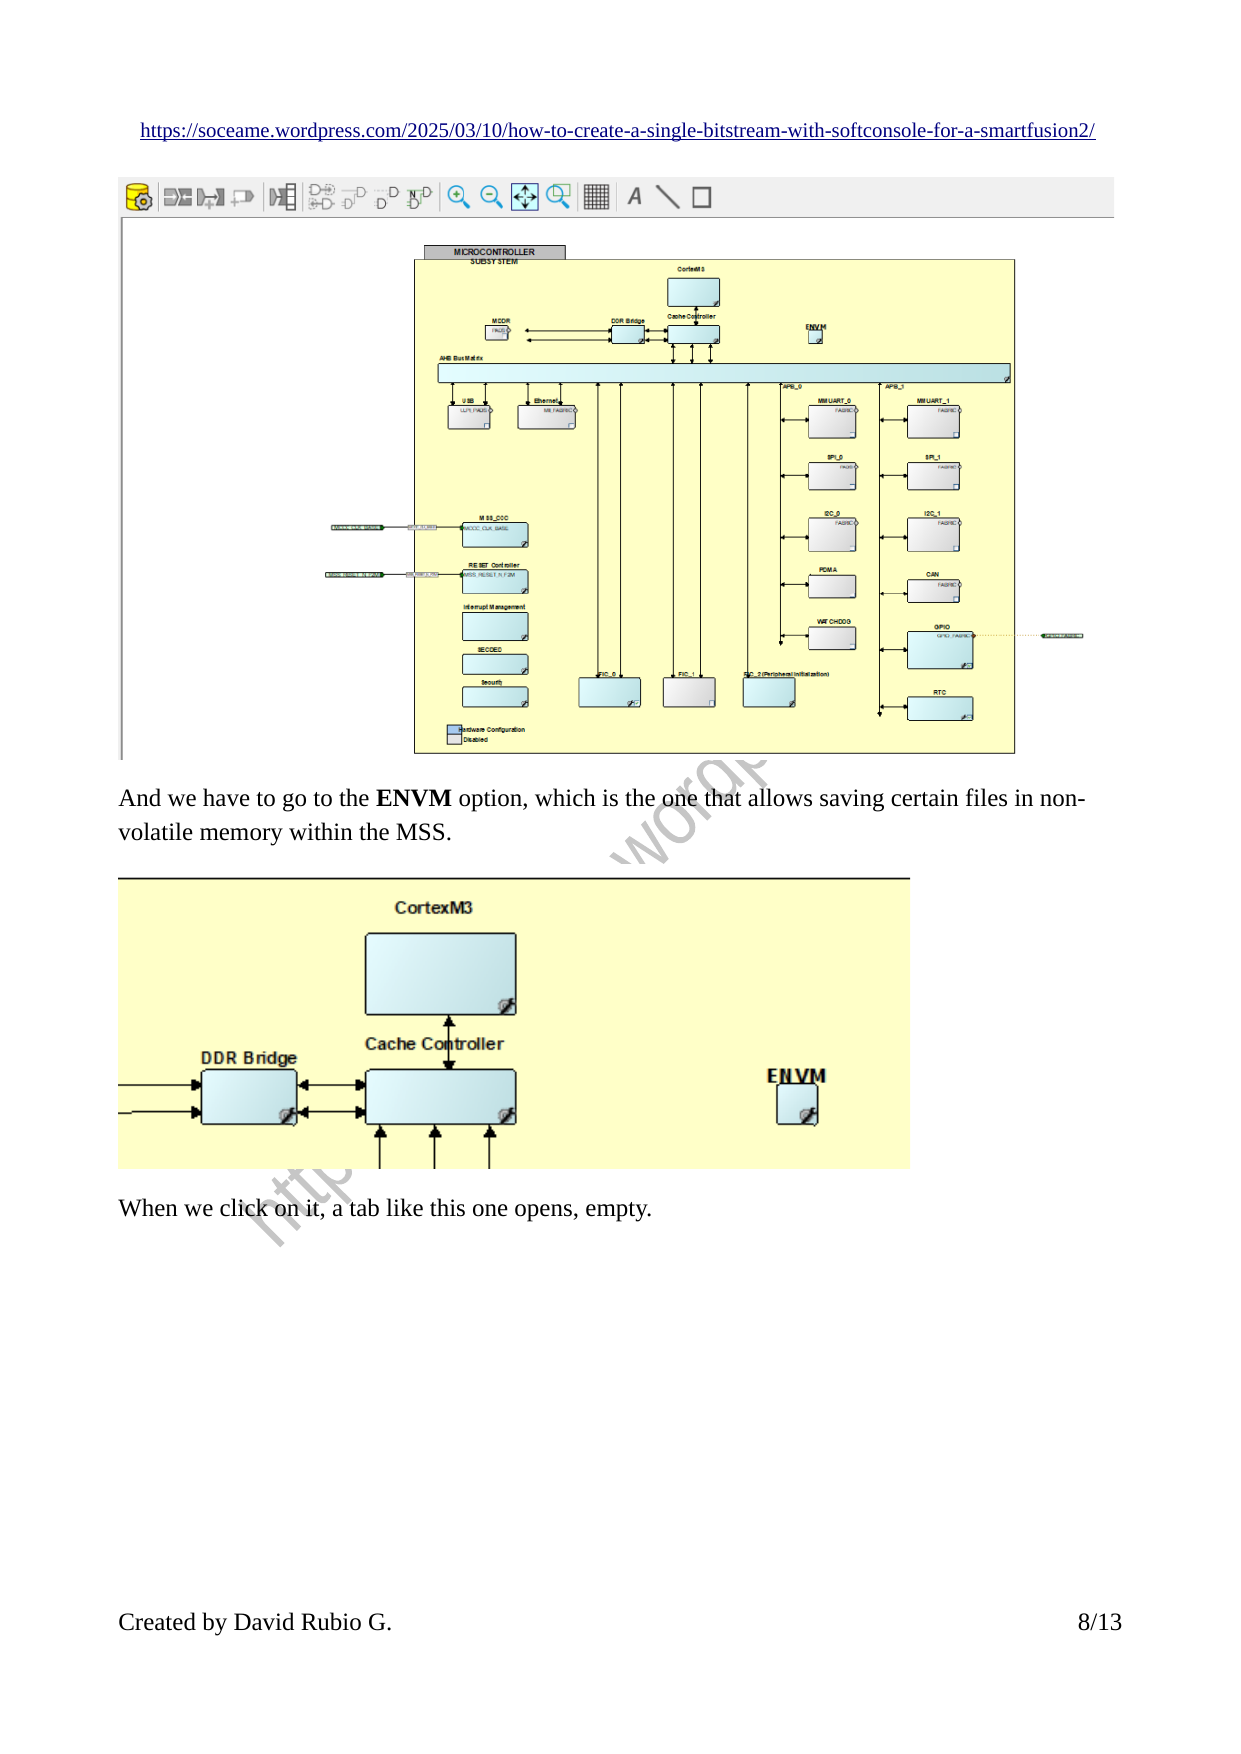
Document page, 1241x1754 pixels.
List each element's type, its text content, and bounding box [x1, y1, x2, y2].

text When we click on it, a tab like this one opens, empty. [118, 1193, 292, 1222]
text And we have to go to the ENVM option, which is the one that allows saving certain files in non-volatile memory within the MSS. [118, 783, 1122, 845]
text When we click on it, a tab like this one opens, empty. [290, 1193, 1122, 1222]
picture [118, 177, 1115, 760]
picture [118, 864, 911, 1169]
